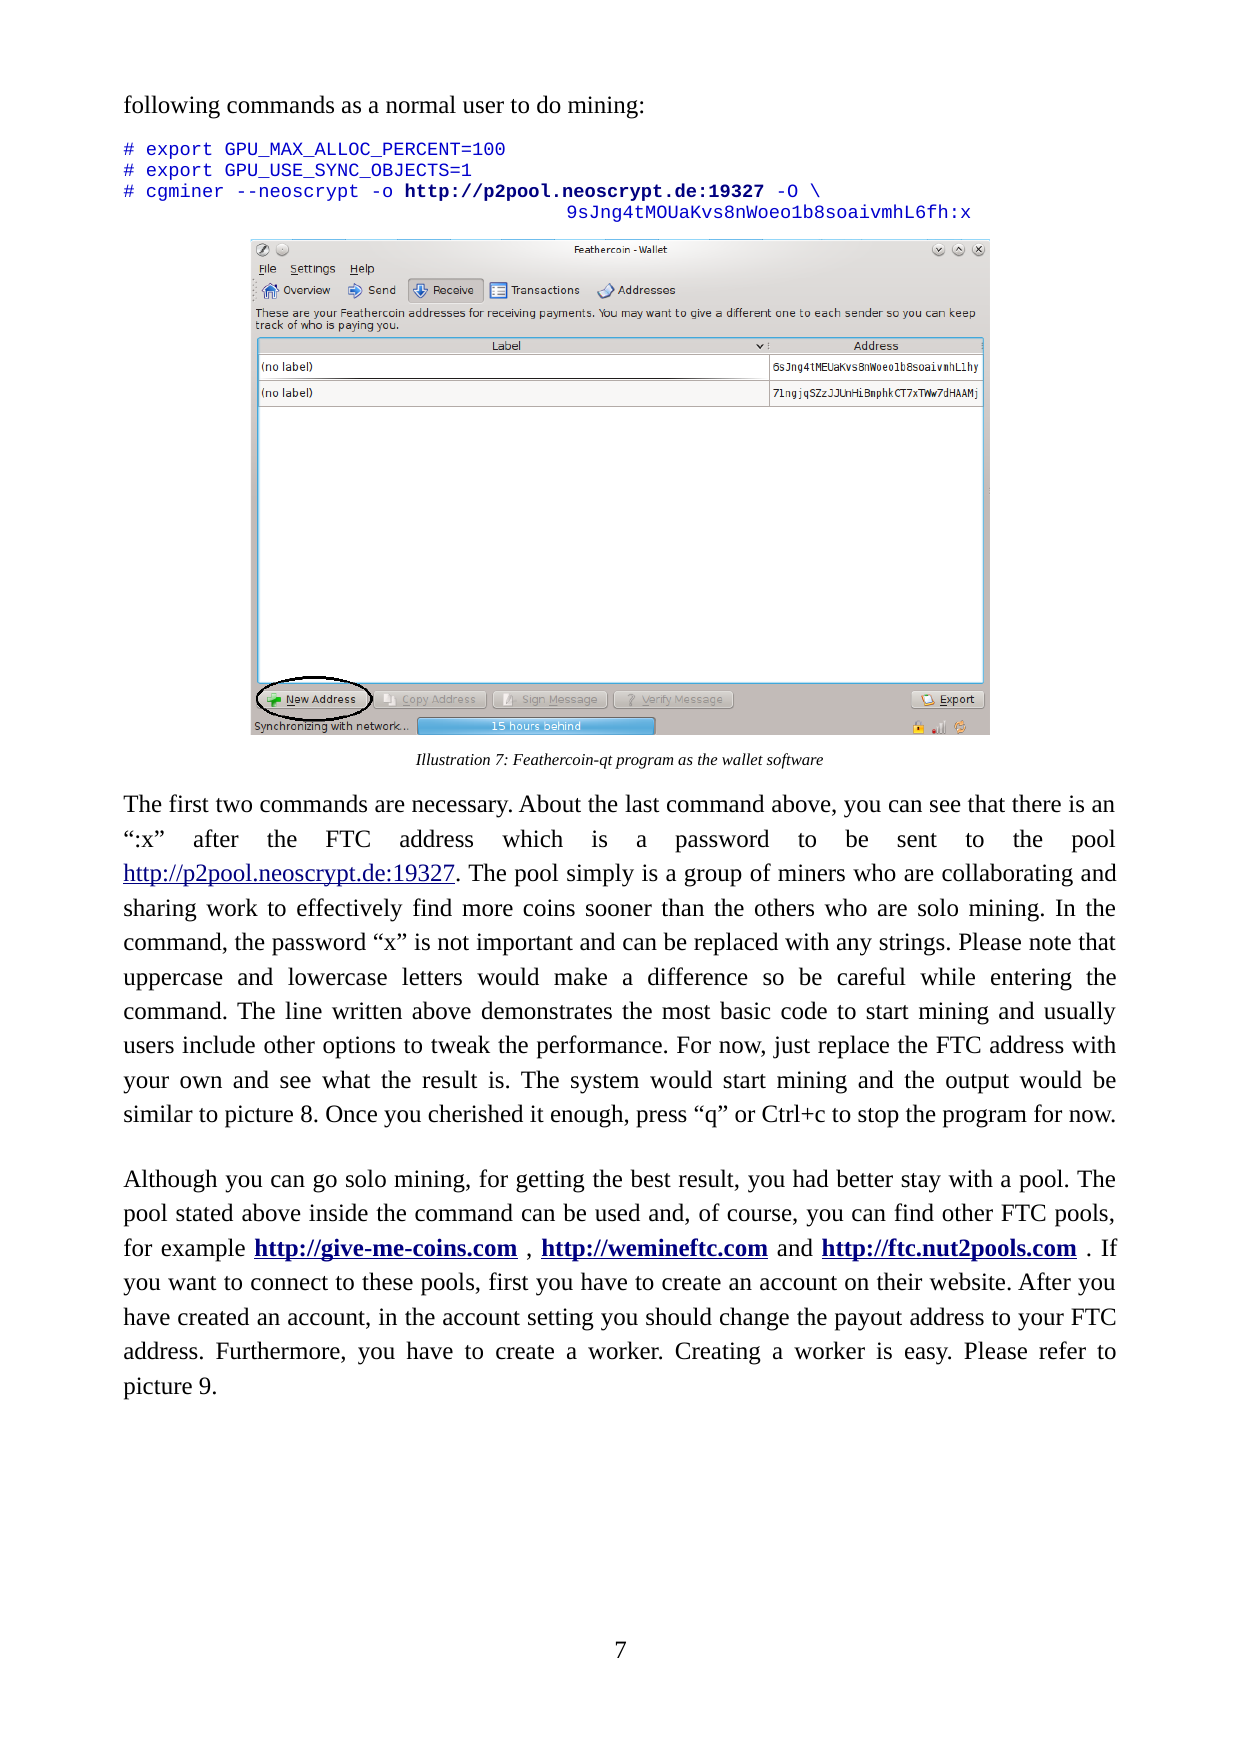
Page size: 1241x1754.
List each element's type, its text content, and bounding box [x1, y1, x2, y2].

text The first two commands are necessary. About the last command above, you can see that there is an “:x” after the FTC address which is a password to be sent to the pool http://p2pool.neoscrypt.de:19327. The pool simply is a group of miners who are collaborating and sharing work to effectively find more coins sooner than the others who are solo mining. In the command, the password “x” is not important and can be replaced with any strings. Please note that uppercase and lowercase letters would make a difference so be careful while entering the command. The line written above demonstrates the most basic code to start mining and usually users include other options to tweak the performance. For now, just replace the FTC address with your own and see what the result is. The system would start mining and the output would be similar to picture 8. Once you cherished it enough, press “q” or Ctrl+c to stop the program for now. [123, 239, 1117, 1128]
text 9sJng4tMOUaKvs8nWoeo1b8soaivmhL6fh:x [123, 203, 1117, 224]
text Although you can go solo mining, for getting the best result, you had better stay with a pool. The pool stated above inside the command can be used and, of course, you can find other FTC pools, for example http://give-me-coins.com , http://wemineftc.com and http://ftc.nut2pools.com . If you want to connect to these pools, first you have to create an account on their website. After you have created an account, in the account setting you should change the payout address to your FTC address. Furthermore, you have to create a worker. Creating a worker is easy. Please refer to picture 9. [123, 1164, 1117, 1399]
picture [250, 239, 990, 735]
text # export GPU_MAX_ALLOC_PERCENT=100 [123, 139, 1117, 161]
text # cgminer --neoscrypt -o http://p2pool.neoscrypt.de:19327 -O \ [123, 182, 1117, 203]
text following commands as a normal user to do mining: [123, 90, 1117, 119]
text Illustration 7: Feathercoin-qt program as the wallet software [251, 735, 990, 768]
text # export GPU_USE_SYNC_OBJECTS=1 [123, 161, 1117, 182]
